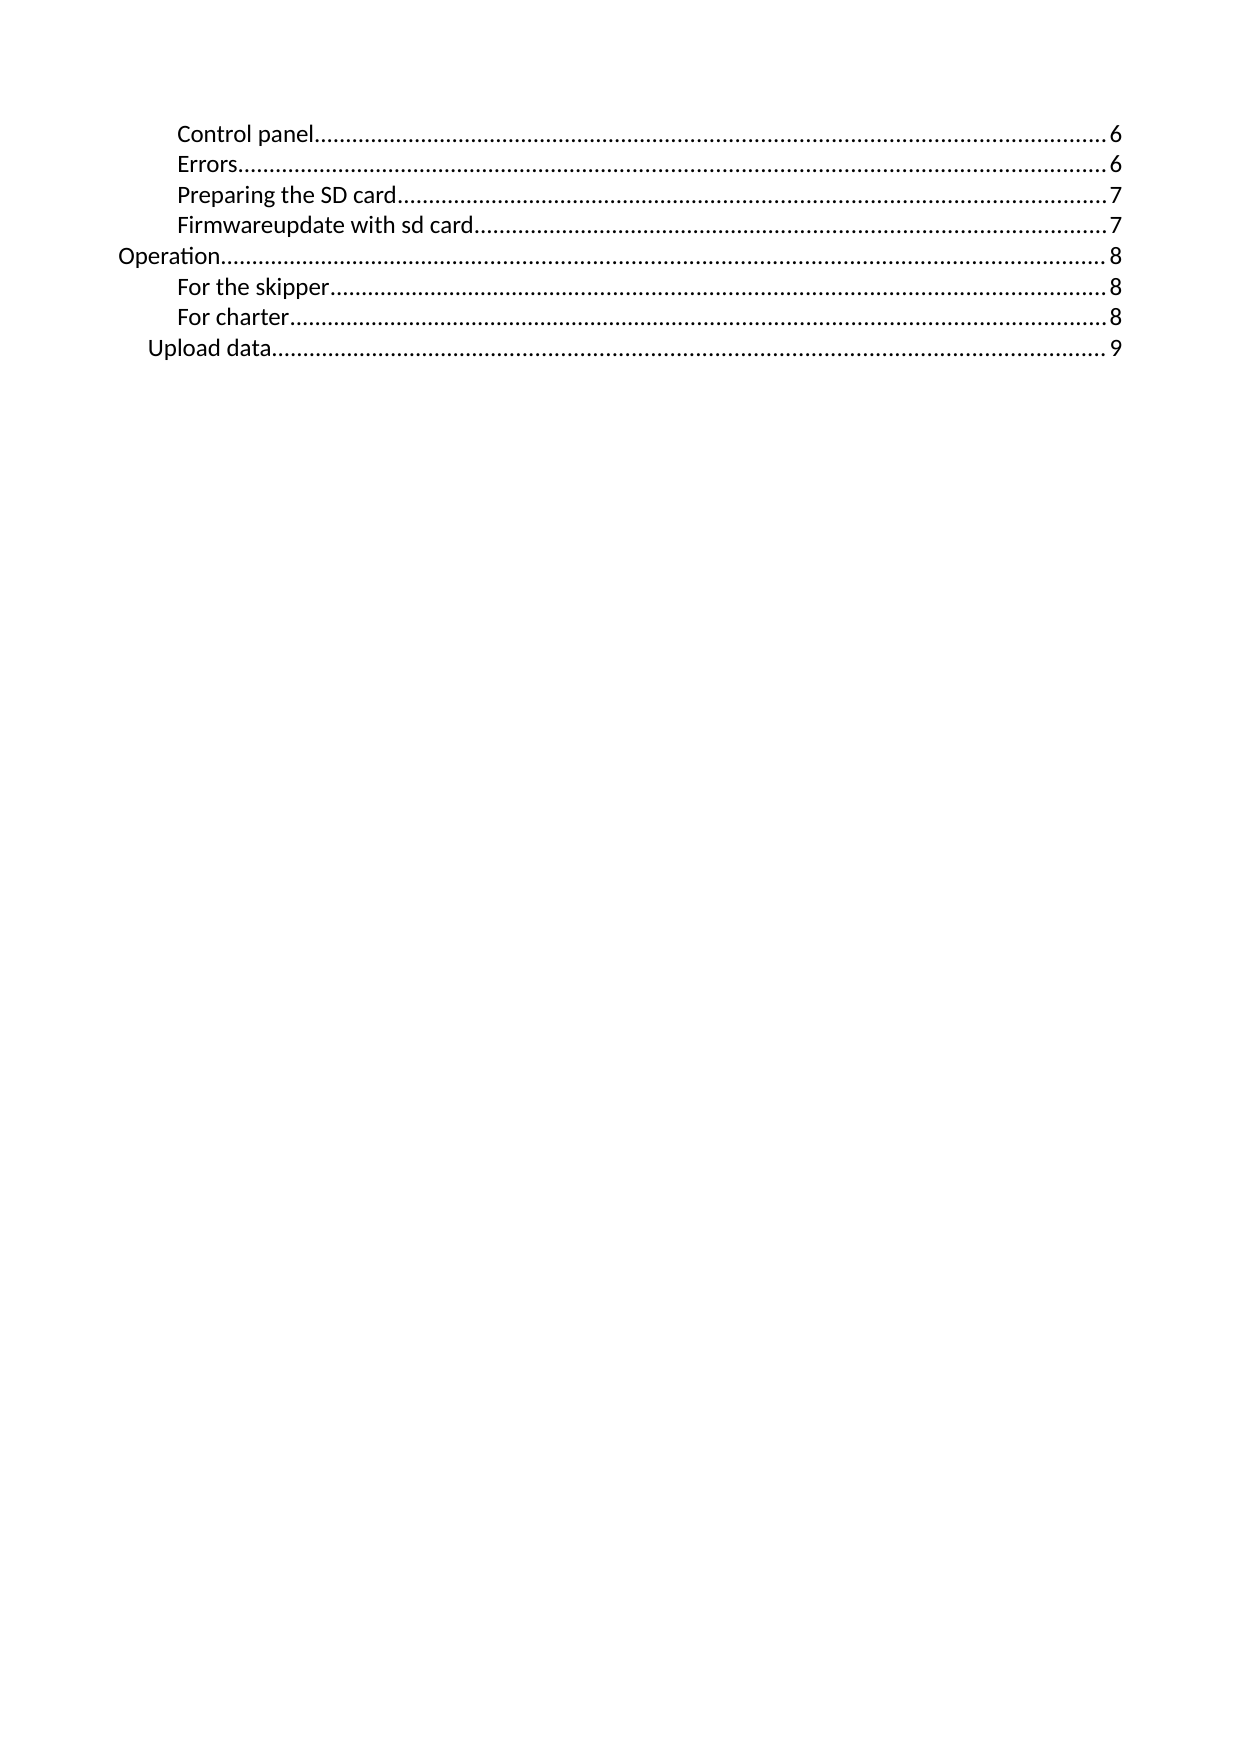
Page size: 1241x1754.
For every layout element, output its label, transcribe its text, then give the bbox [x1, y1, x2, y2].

text Operation 8 [118, 240, 1122, 271]
text Errors 6 [177, 149, 1122, 179]
text Upload data 9 [148, 332, 1122, 362]
text Control panel 6 [177, 118, 1122, 149]
text Firmwareupdate with sd card 7 [177, 210, 1122, 240]
text For the skipper 8 [177, 271, 1122, 301]
text Preparing the SD card 7 [177, 179, 1122, 210]
text For charter 8 [177, 301, 1122, 332]
